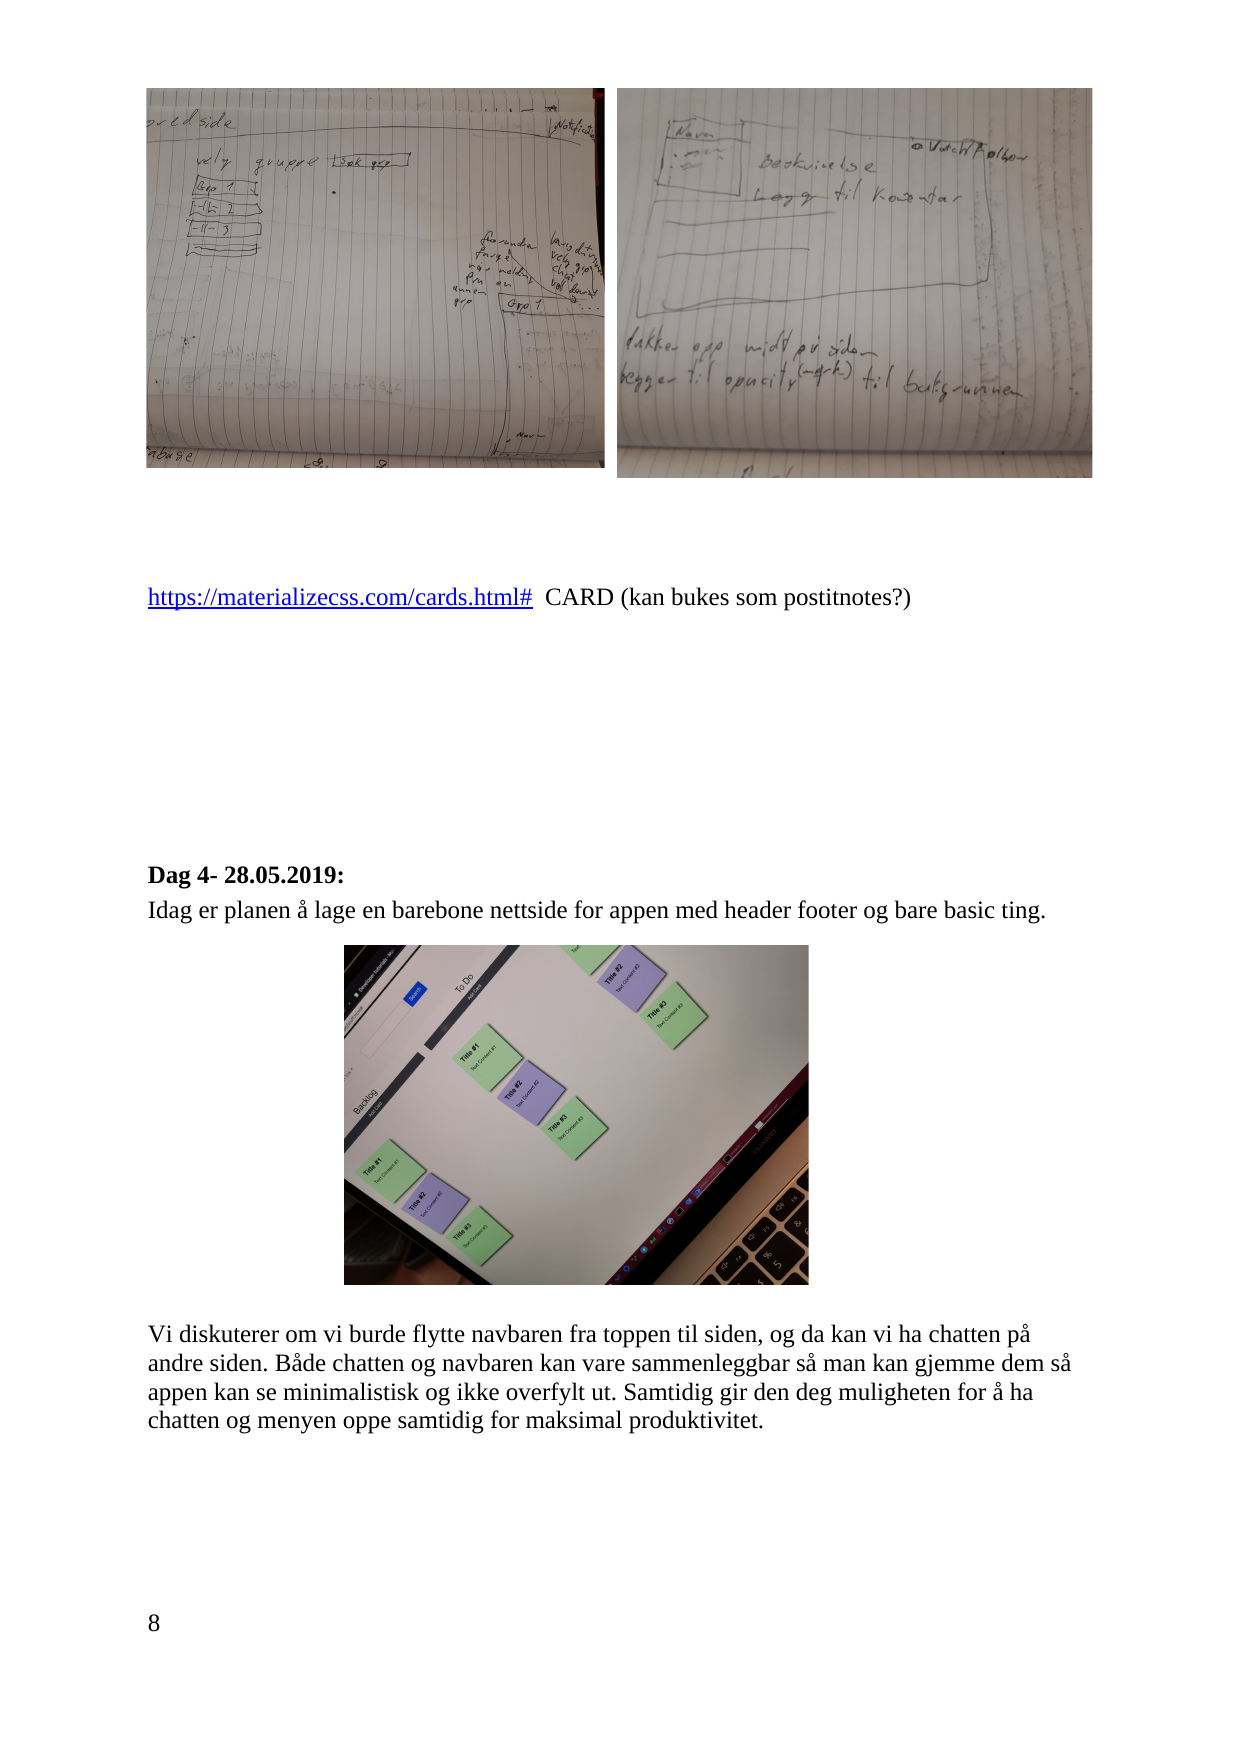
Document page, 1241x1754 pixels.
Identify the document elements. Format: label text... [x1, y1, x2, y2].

picture [344, 945, 809, 1285]
text https://materializecss.com/cards.html# CARD (kan bukes som postitnotes?) [148, 582, 1092, 611]
picture [617, 88, 1093, 478]
picture [146, 88, 605, 468]
text Idag er planen å lage en barebone nettside for appen med header footer og bare basic ting. [148, 895, 1092, 924]
text Dag 4- 28.05.2019: [148, 861, 1092, 889]
text Vi diskuterer om vi burde flytte navbaren fra toppen til siden, og da kan vi ha chatten på andre siden. Både chatten og navbaren kan vare sammenleggbar så man kan gjemme dem så appen kan se minimalistisk og ikke overfylt ut. Samtidig gir den deg muligheten for å ha chatten og menyen oppe samtidig for maksimal produktivitet. [148, 1319, 1092, 1434]
